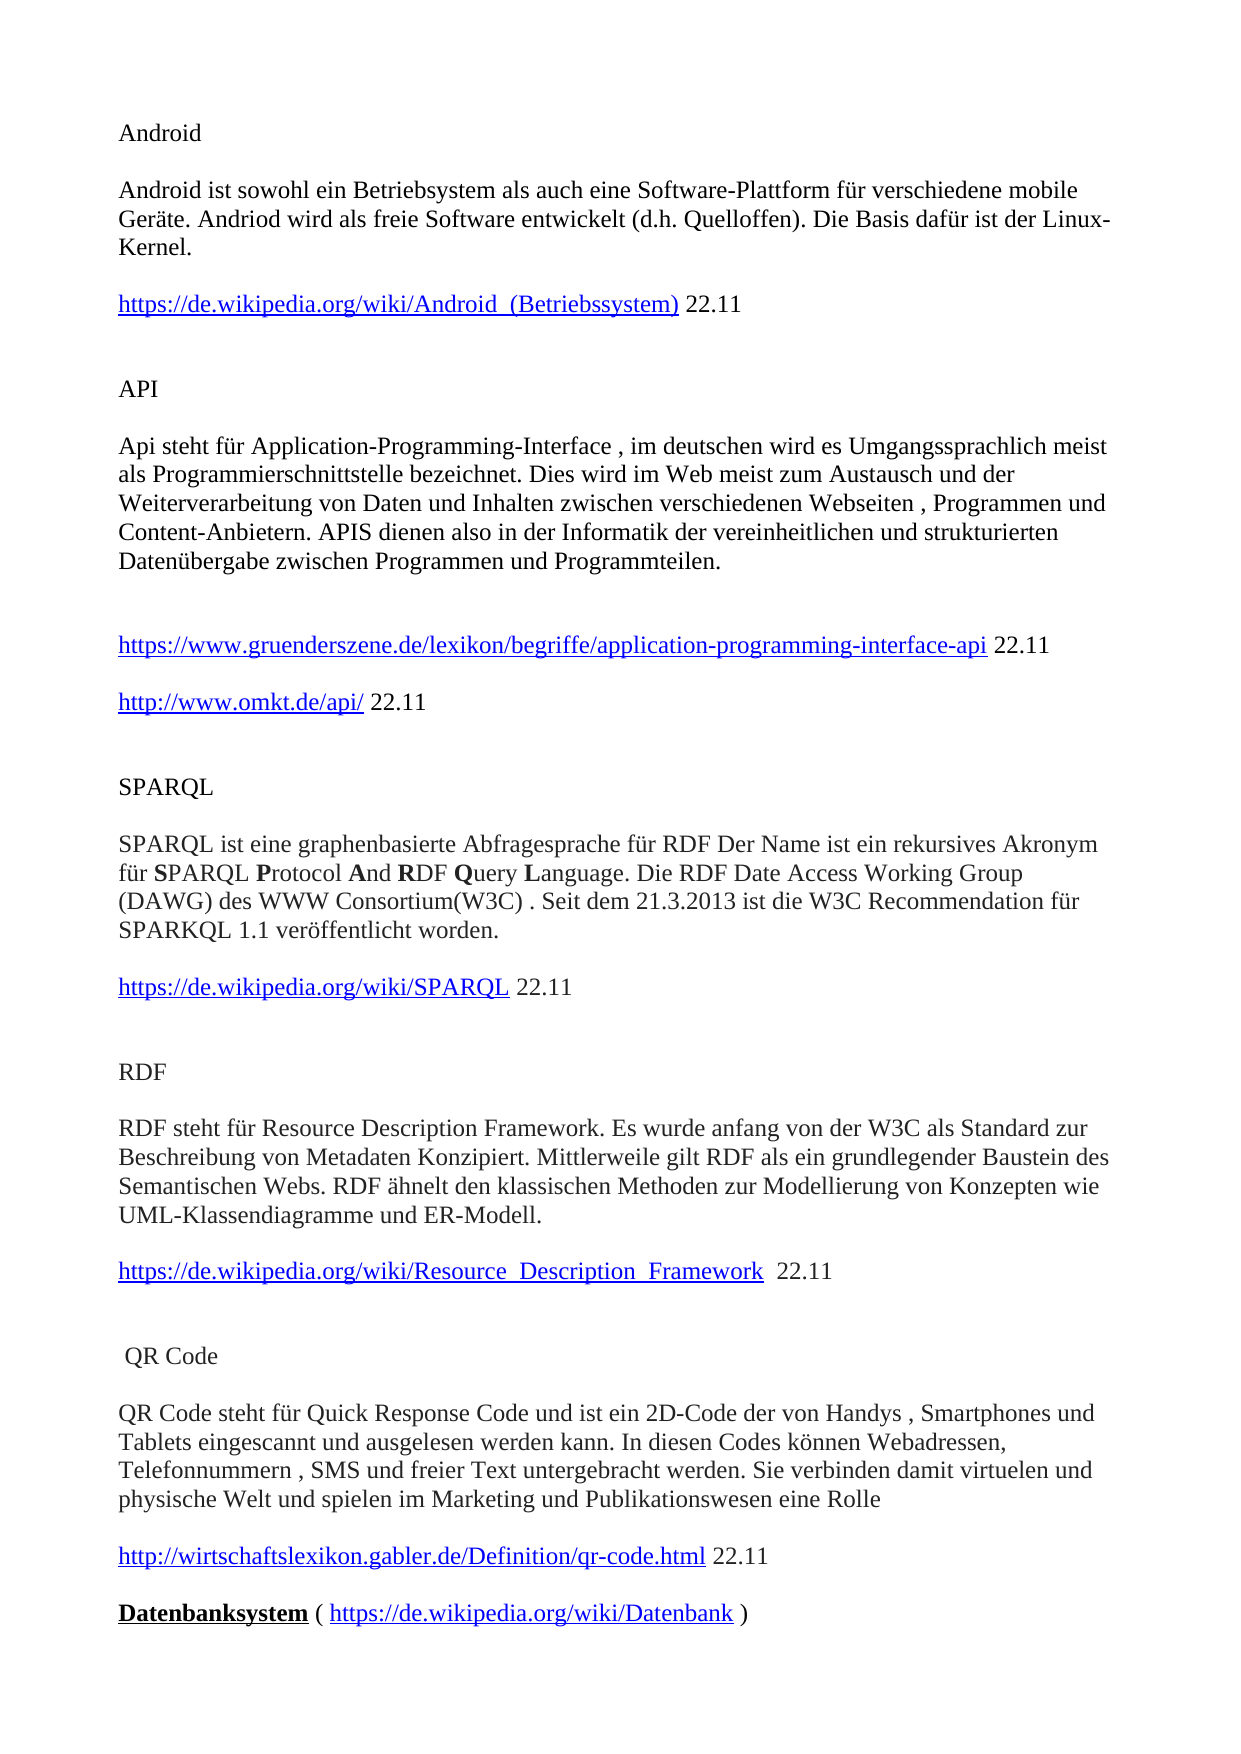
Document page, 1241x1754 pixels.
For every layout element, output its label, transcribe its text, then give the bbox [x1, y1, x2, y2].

text Datenbanksystem ( https://de.wikipedia.org/wiki/Datenbank ) [118, 1598, 1122, 1627]
text http://wirtschaftslexikon.gabler.de/Definition/qr-code.html 22.11 [118, 1541, 1122, 1570]
text QR Code steht für Quick Response Code und ist ein 2D-Code der von Handys , Smartphones und Tablets eingescannt und ausgelesen werden kann. In diesen Codes können Webadressen, Telefonnummern , SMS und freier Text untergebracht werden. Sie verbinden damit virtuelen und physische Welt und spielen im Marketing und Publikationswesen eine Rolle [118, 1398, 1122, 1513]
text QR Code [118, 1341, 1122, 1370]
text http://www.omkt.de/api/ 22.11 [118, 687, 1122, 716]
text API [118, 374, 1122, 403]
text Android [118, 118, 1122, 147]
text RDF [118, 1057, 1122, 1085]
text SPARQL [118, 772, 1122, 801]
text SPARQL ist eine graphenbasierte Abfragesprache für RDF Der Name ist ein rekursives Akronym für SPARQL Protocol And RDF Query Language. Die RDF Date Access Working Group (DAWG) des WWW Consortium(W3C) . Seit dem 21.3.2013 ist die W3C Recommendation für SPARKQL 1.1 veröffentlicht worden. [118, 829, 1122, 944]
text RDF steht für Resource Description Framework. Es wurde anfang von der W3C als Standard zur Beschreibung von Metadaten Konzipiert. Mittlerweile gilt RDF als ein grundlegender Baustein des Semantischen Webs. RDF ähnelt den klassischen Methoden zur Modellierung von Konzepten wie UML-Klassendiagramme und ER-Modell. [118, 1113, 1122, 1228]
text https://de.wikipedia.org/wiki/SPARQL 22.11 [118, 972, 1122, 1001]
text https://de.wikipedia.org/wiki/Resource_Description_Framework 22.11 [118, 1256, 1122, 1285]
text Api steht für Application-Programming-Interface , im deutschen wird es Umgangssprachlich meist als Programmierschnittstelle bezeichnet. Dies wird im Web meist zum Austausch und der Weiterverarbeitung von Daten und Inhalten zwischen verschiedenen Webseiten , Programmen und Content-Anbietern. APIS dienen also in der Informatik der vereinheitlichen und strukturierten Datenübergabe zwischen Programmen und Programmteilen. [118, 431, 1122, 574]
text https://de.wikipedia.org/wiki/Android_(Betriebssystem) 22.11 [118, 289, 1122, 318]
text Android ist sowohl ein Betriebsystem als auch eine Software-Plattform für verschiedene mobile Geräte. Andriod wird als freie Software entwickelt (d.h. Quelloffen). Die Basis dafür ist der Linux-Kernel. [118, 175, 1122, 261]
text https://www.gruenderszene.de/lexikon/begriffe/application-programming-interface-api 22.11 [118, 631, 1122, 659]
